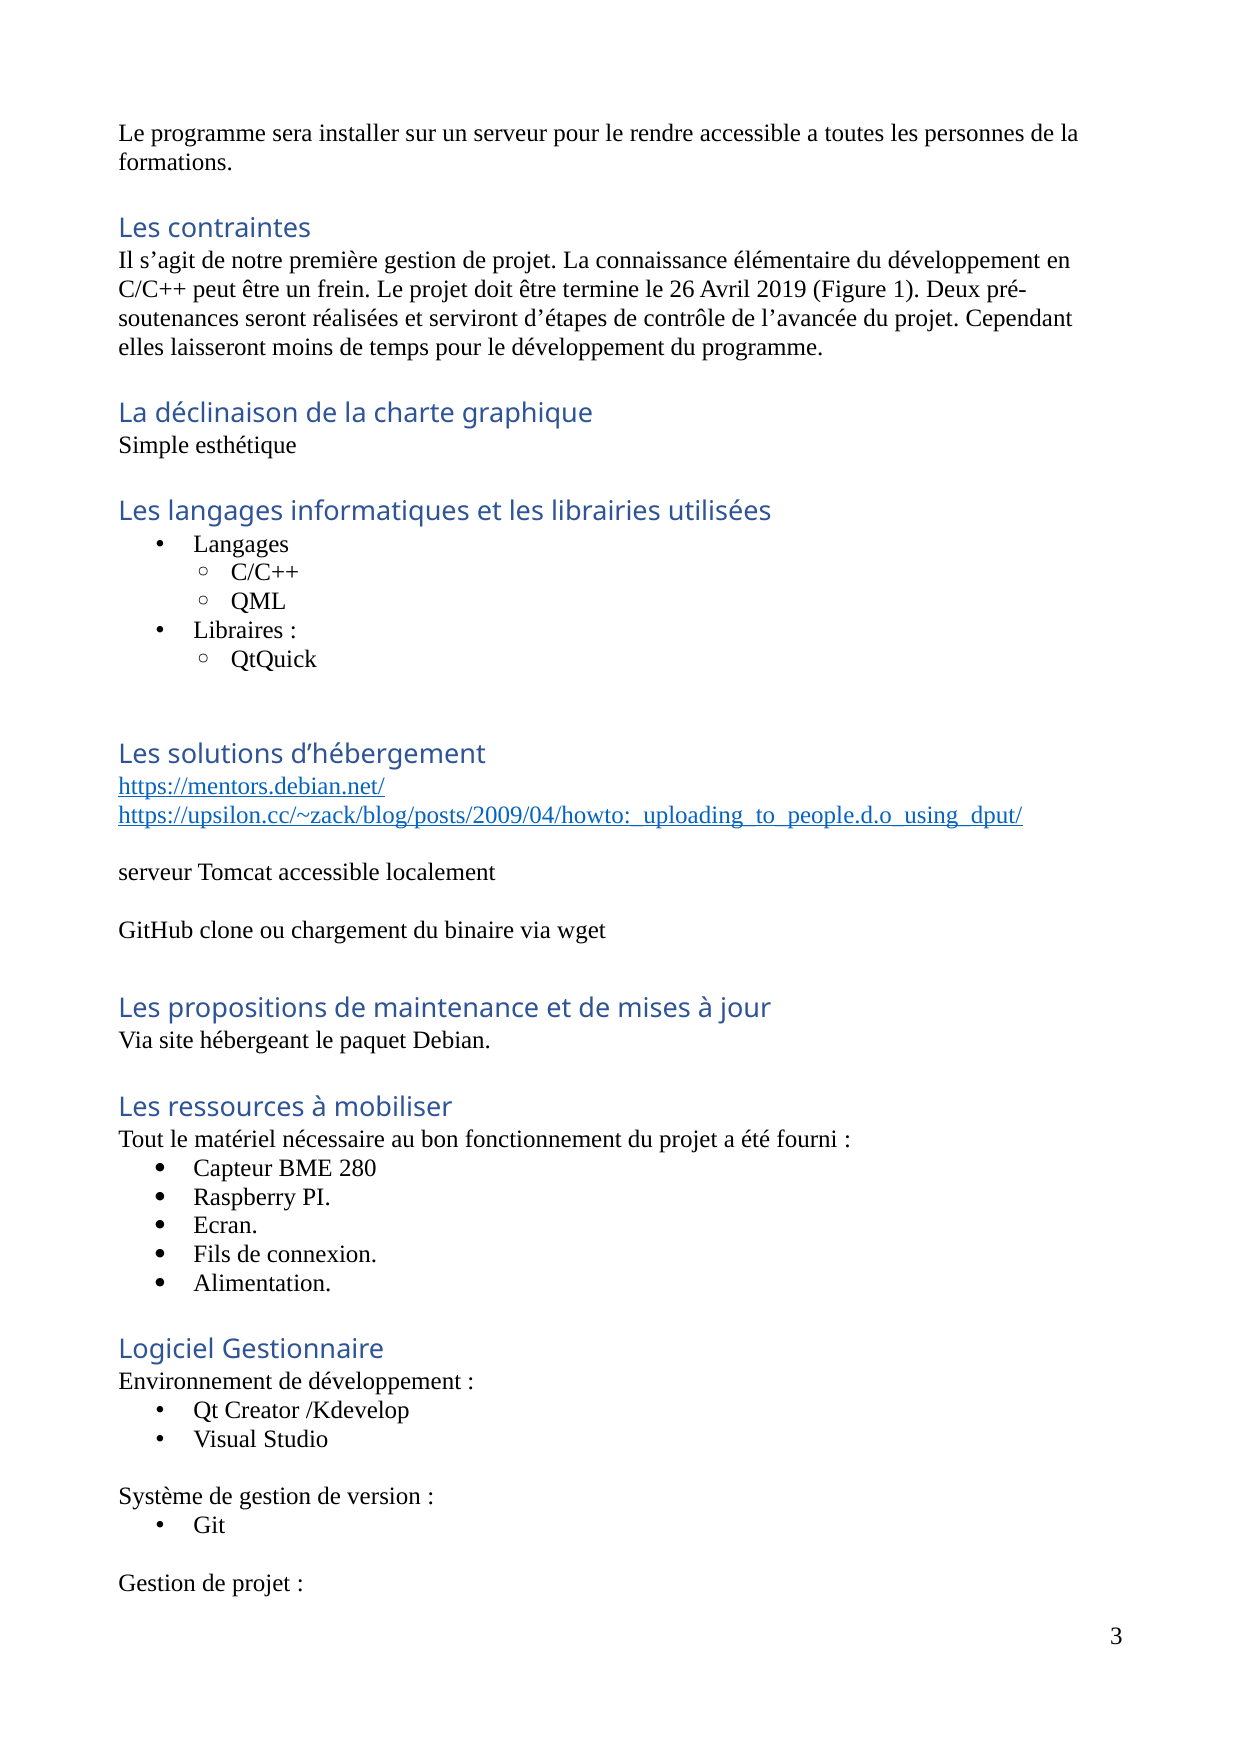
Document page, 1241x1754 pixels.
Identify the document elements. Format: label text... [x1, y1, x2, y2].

text Le programme sera installer sur un serveur pour le rendre accessible a toutes les personnes de la formations. [118, 118, 1122, 176]
subtitle Logiciel Gestionnaire [118, 1329, 1122, 1366]
list QML [193, 586, 1122, 615]
list QtQuick [193, 644, 1122, 672]
list Qt Creator /Kdevelop [156, 1395, 1122, 1424]
list Git [156, 1510, 1122, 1539]
subtitle Les solutions d’hébergement [118, 734, 1122, 771]
text Environnement de développement : [118, 1366, 1122, 1395]
text serveur Tomcat accessible localement [118, 857, 1122, 886]
list Libraires : [156, 615, 1122, 644]
list Raspberry PI. [156, 1182, 1122, 1210]
list Visual Studio [156, 1424, 1122, 1453]
text https://mentors.debian.net/ [118, 771, 1122, 800]
text Tout le matériel nécessaire au bon fonctionnement du projet a été fourni : [118, 1124, 1122, 1153]
text Système de gestion de version : [118, 1481, 1122, 1510]
list Capteur BME 280 [156, 1153, 1122, 1182]
list Alimentation. [156, 1268, 1122, 1297]
subtitle Les ressources à mobiliser [118, 1087, 1122, 1124]
text GitHub clone ou chargement du binaire via wget [118, 915, 1122, 943]
text Simple esthétique [118, 430, 1122, 459]
subtitle Les langages informatiques et les librairies utilisées [118, 492, 1122, 529]
text Via site hébergeant le paquet Debian. [118, 1026, 1122, 1054]
subtitle Les contraintes [118, 208, 1122, 245]
list Fils de connexion. [156, 1239, 1122, 1268]
list Ecran. [156, 1210, 1122, 1239]
text Gestion de projet : [118, 1568, 1122, 1596]
subtitle Les propositions de maintenance et de mises à jour [118, 989, 1122, 1026]
text Il s’agit de notre première gestion de projet. La connaissance élémentaire du développement en C/C++ peut être un frein. Le projet doit être termine le 26 Avril 2019 (Figure 1). Deux pré-soutenances seront réalisées et serviront d’étapes de contrôle de l’avancée du projet. Cependant elles laisseront moins de temps pour le développement du programme. [118, 245, 1122, 360]
list Langages [156, 529, 1122, 557]
text https://upsilon.cc/~zack/blog/posts/2009/04/howto:_uploading_to_people.d.o_using_dput/ [118, 800, 1122, 828]
subtitle La déclinaison de la charte graphique [118, 393, 1122, 430]
list C/C++ [193, 557, 1122, 586]
